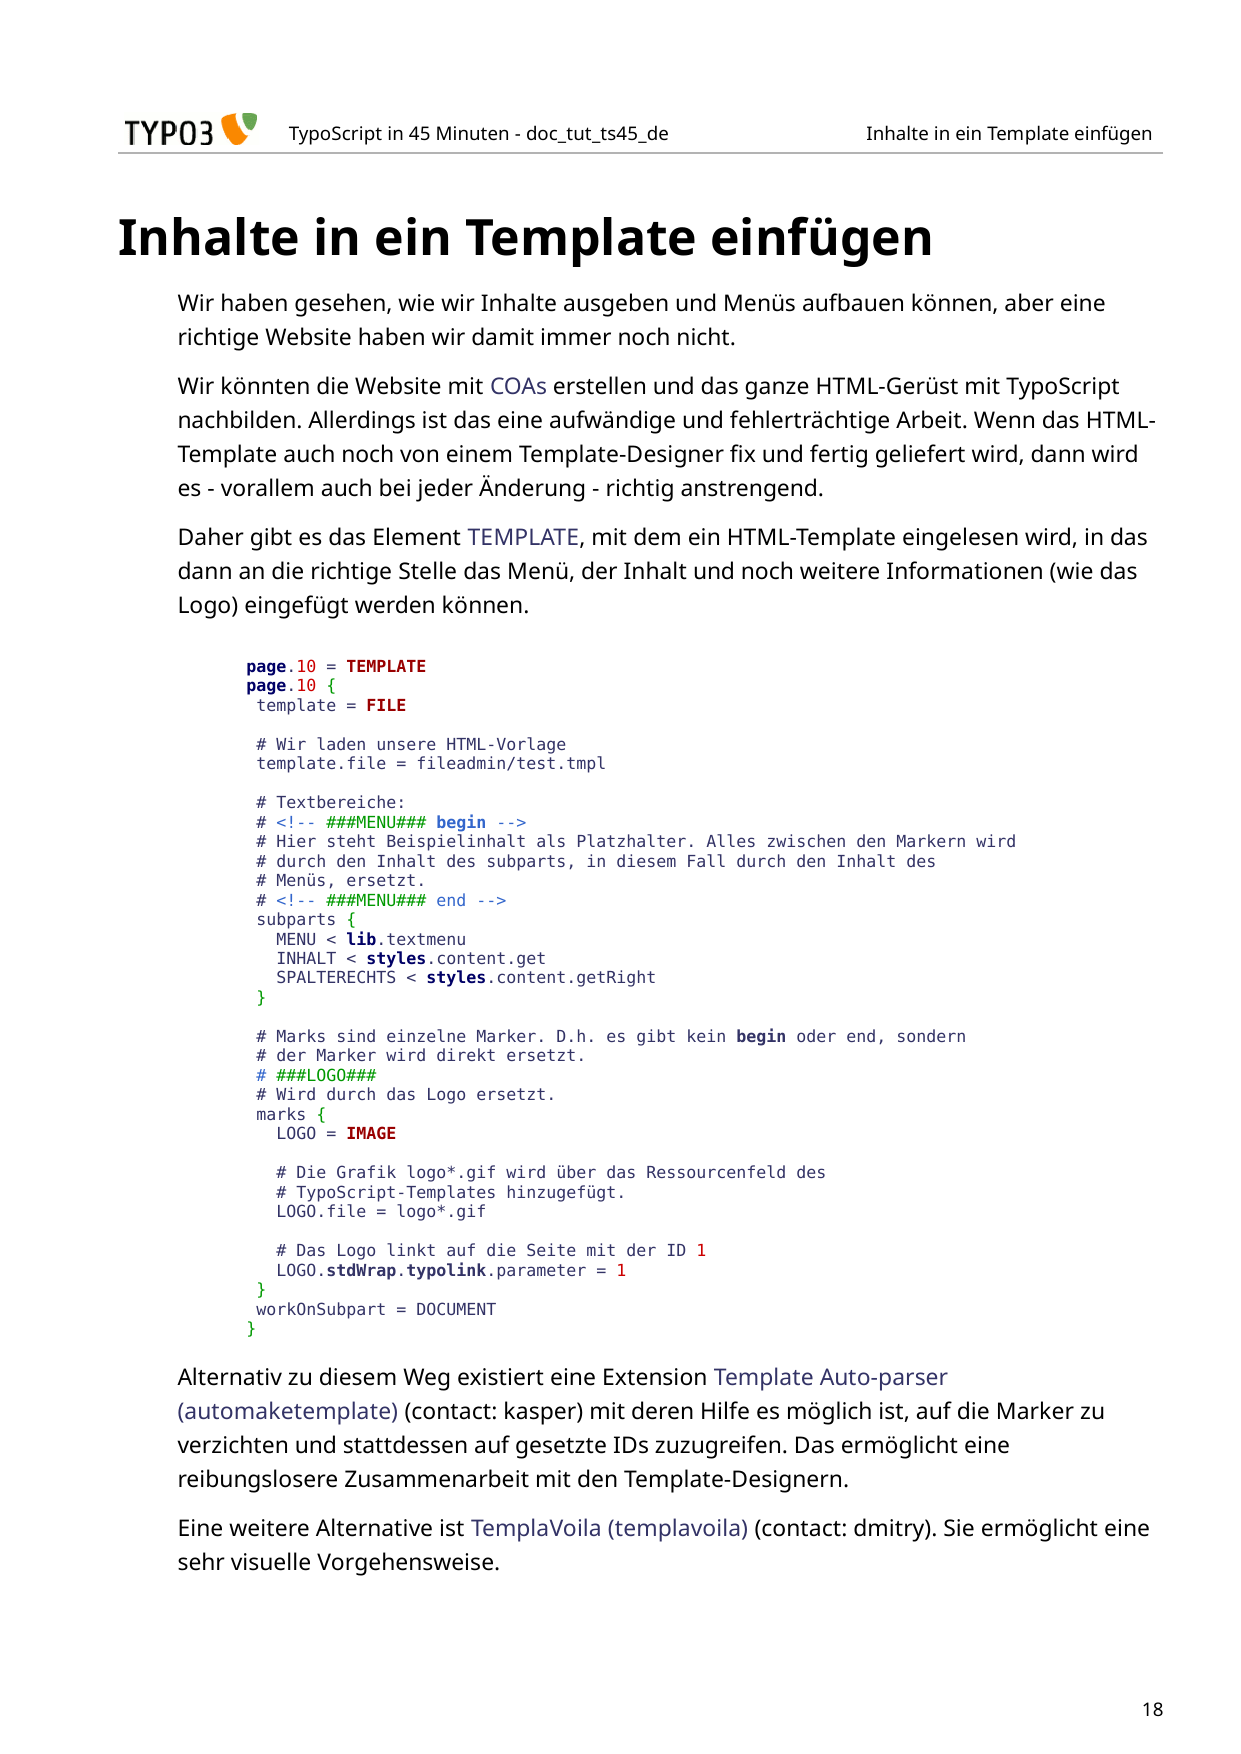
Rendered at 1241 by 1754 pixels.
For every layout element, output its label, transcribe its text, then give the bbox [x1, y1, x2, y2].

text marks { [236, 1105, 1163, 1124]
text MENU < lib.textmenu [236, 929, 1163, 949]
text INHALT < styles.content.get [236, 949, 1163, 968]
text template = FILE [236, 696, 1163, 715]
text } [236, 1280, 1163, 1299]
text } [236, 988, 1163, 1007]
text # durch den Inhalt des subparts, in diesem Fall durch den Inhalt des [236, 852, 1163, 871]
text # der Marker wird direkt ersetzt. [236, 1046, 1163, 1066]
text # Marks sind einzelne Marker. D.h. es gibt kein begin oder end, sondern [236, 1027, 1163, 1046]
text # Hier steht Beispielinhalt als Platzhalter. Alles zwischen den Markern wird [236, 832, 1163, 852]
text Eine weitere Alternative ist TemplaVoila (templavoila) (contact: dmitry). Sie ermöglicht eine sehr visuelle Vorgehensweise. [177, 1512, 1163, 1577]
text # Das Logo linkt auf die Seite mit der ID 1 [236, 1241, 1163, 1261]
text LOGO.file = logo*.gif [236, 1202, 1163, 1222]
text Wir könnten die Website mit COAs erstellen und das ganze HTML-Gerüst mit TypoScript nachbilden. Allerdings ist das eine aufwändige und fehlerträchtige Arbeit. Wenn das HTML-Template auch noch von einem Template-Designer fix und fertig geliefert wird, dann wird es - vorallem auch bei jeder Änderung - richtig anstrengend. [177, 370, 1163, 503]
subtitle Inhalte in ein Template einfügen [118, 202, 1163, 269]
picture [124, 112, 260, 145]
text template.file = fileadmin/test.tmpl [236, 754, 1163, 774]
text SPALTERECHTS < styles.content.getRight [236, 968, 1163, 988]
text # Menüs, ersetzt. [236, 871, 1163, 891]
text } [236, 1319, 1163, 1338]
text # Die Grafik logo*.gif wird über das Ressourcenfeld des [236, 1163, 1163, 1183]
text subparts { [236, 910, 1163, 929]
text # Textbereiche: [236, 793, 1163, 813]
text # <!-- ###MENU### end --> [236, 891, 1163, 910]
text page.10 { [236, 676, 1163, 696]
text page.10 = TEMPLATE [236, 657, 1163, 676]
text # TypoScript-Templates hinzugefügt. [236, 1183, 1163, 1202]
text Daher gibt es das Element TEMPLATE, mit dem ein HTML-Template eingelesen wird, in das dann an die richtige Stelle das Menü, der Inhalt und noch weitere Informationen (wie das Logo) eingefügt werden können. [177, 521, 1163, 619]
text LOGO = IMAGE [236, 1124, 1163, 1144]
text # ###LOGO### [236, 1066, 1163, 1085]
text LOGO.stdWrap.typolink.parameter = 1 [236, 1261, 1163, 1280]
text workOnSubpart = DOCUMENT [236, 1299, 1163, 1319]
text # Wird durch das Logo ersetzt. [236, 1085, 1163, 1105]
text # Wir laden unsere HTML-Vorlage [236, 735, 1163, 754]
text Alternativ zu diesem Weg existiert eine Extension Template Auto-parser (automaketemplate) (contact: kasper) mit deren Hilfe es möglich ist, auf die Marker zu verzichten und stattdessen auf gesetzte IDs zuzugreifen. Das ermöglicht eine reibungslosere Zusammenarbeit mit den Template-Designern. [177, 1361, 1163, 1494]
text # <!-- ###MENU### begin --> [236, 813, 1163, 832]
text Wir haben gesehen, wie wir Inhalte ausgeben und Menüs aufbauen können, aber eine richtige Website haben wir damit immer noch nicht. [177, 287, 1163, 352]
